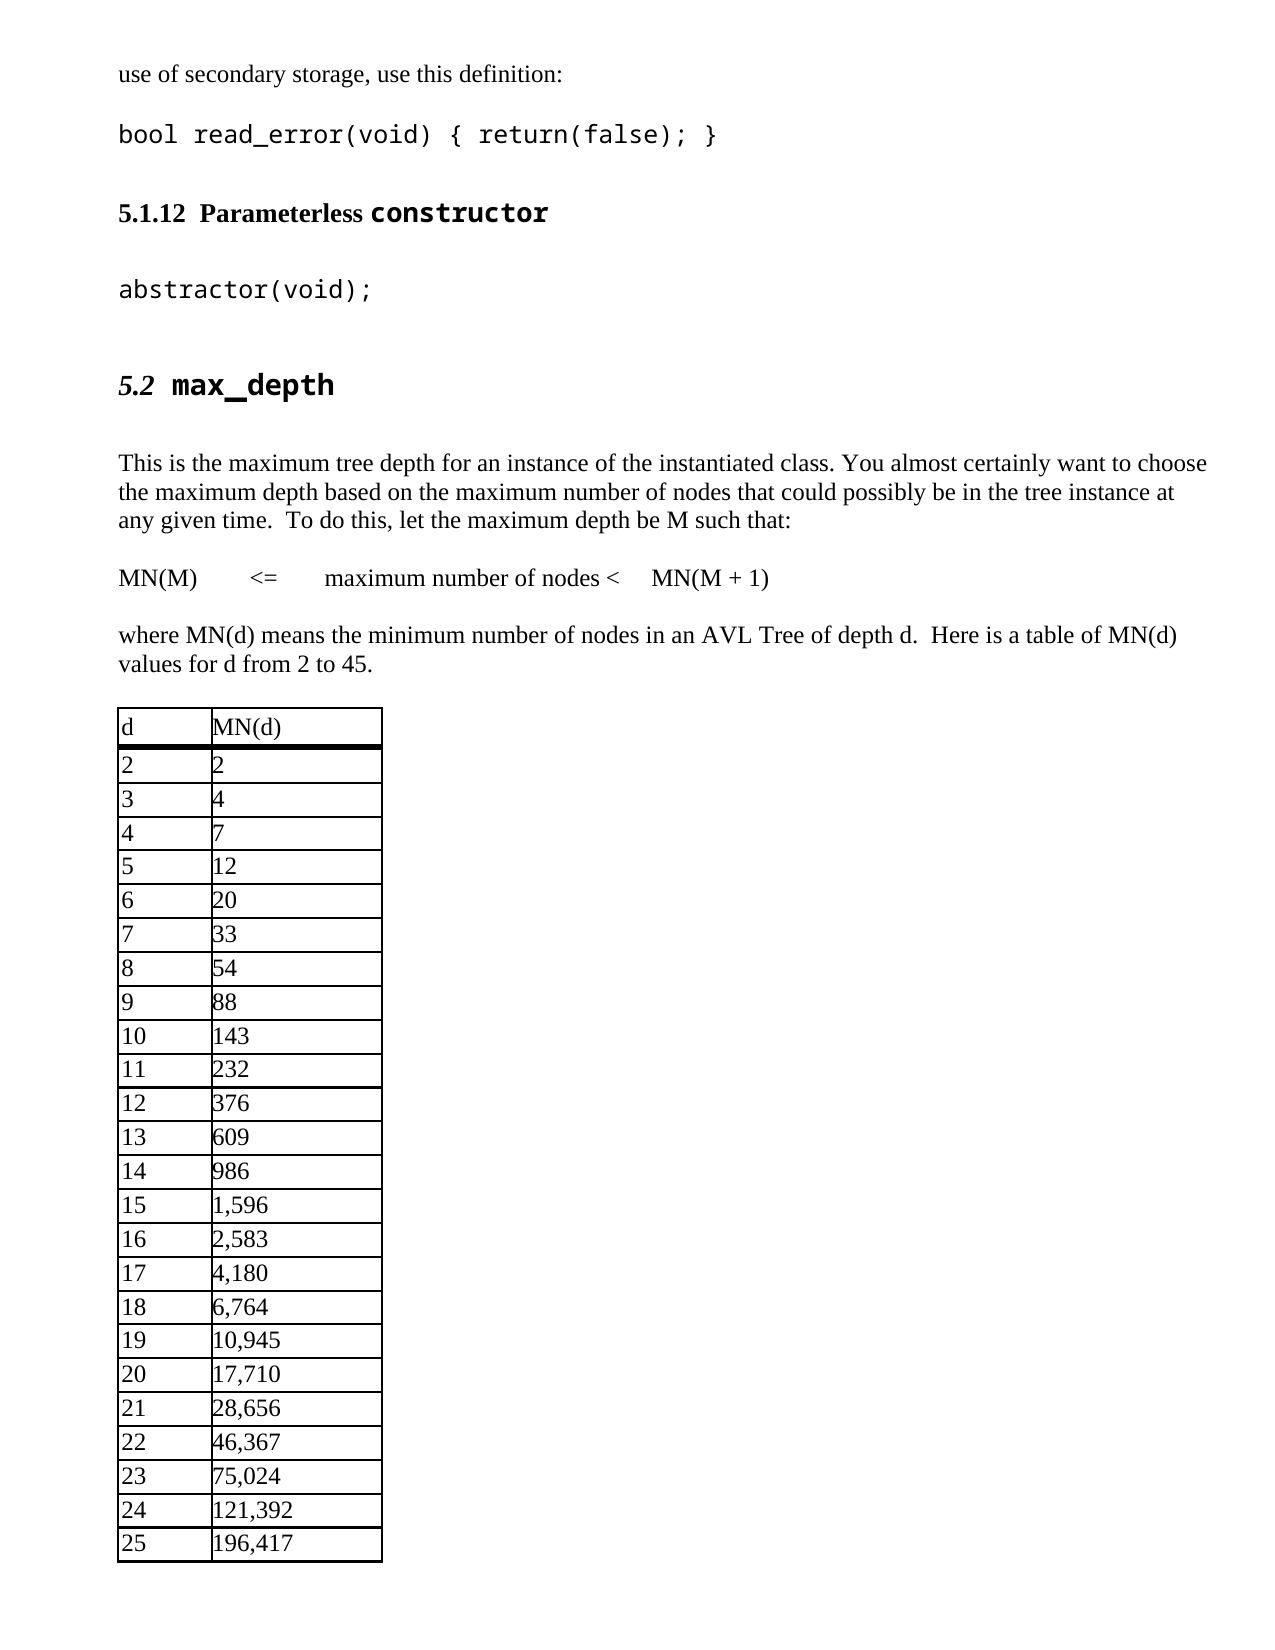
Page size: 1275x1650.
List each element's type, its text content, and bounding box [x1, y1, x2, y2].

table_cell 75,024 [213, 1461, 381, 1493]
table_cell 8 [119, 953, 211, 985]
table_cell 2 [119, 750, 211, 782]
table_cell 24 [119, 1495, 211, 1526]
table_cell 196,417 [213, 1529, 381, 1560]
text use of secondary storage, use this definition: [118, 59, 1216, 88]
table_cell 46,367 [213, 1427, 381, 1459]
table_cell 10,945 [213, 1325, 381, 1357]
table_cell 9 [119, 987, 211, 1019]
text This is the maximum tree depth for an instance of the instantiated class. You almost certainly want to choose the maximum depth based on the maximum number of nodes that could possibly be in the tree instance at any given time. To do this, let the maximum depth be M such that: [118, 448, 1216, 534]
table_cell 23 [119, 1461, 211, 1493]
table_cell 4,180 [213, 1258, 381, 1289]
text where MN(d) means the minimum number of nodes in an AVL Tree of depth d. Here is a table of MN(d) values for d from 2 to 45. [118, 621, 1216, 678]
text bool read_error(void) { return(false); } [118, 117, 1216, 151]
table_header d [119, 709, 211, 744]
table_cell 232 [213, 1055, 381, 1086]
table_cell 4 [213, 784, 381, 816]
table_cell 13 [119, 1122, 211, 1154]
table_cell 28,656 [213, 1393, 381, 1425]
table_cell 18 [119, 1292, 211, 1323]
table_cell 376 [213, 1089, 381, 1120]
table_cell 11 [119, 1055, 211, 1086]
table_header <= [249, 563, 324, 592]
subtitle 5.1.12 Parameterless constructor [118, 194, 1216, 231]
table_cell 20 [119, 1359, 211, 1391]
table_cell 986 [213, 1156, 381, 1188]
table_cell 19 [119, 1325, 211, 1357]
table_cell 88 [213, 987, 381, 1019]
table_cell 10 [119, 1021, 211, 1052]
table_cell 2,583 [213, 1224, 381, 1256]
table_cell 609 [213, 1122, 381, 1154]
table_cell 17,710 [213, 1359, 381, 1391]
table_cell 7 [213, 818, 381, 849]
table_cell 14 [119, 1156, 211, 1188]
table_cell 7 [119, 919, 211, 951]
table_cell 20 [213, 885, 381, 917]
table_cell 121,392 [213, 1495, 381, 1526]
table_cell 33 [213, 919, 381, 951]
table_cell 6,764 [213, 1292, 381, 1323]
table_cell 3 [119, 784, 211, 816]
table_cell 4 [119, 818, 211, 849]
table_cell 21 [119, 1393, 211, 1425]
table_cell 6 [119, 885, 211, 917]
table_header MN(M) [118, 563, 249, 592]
table_cell 16 [119, 1224, 211, 1256]
table_cell 25 [119, 1529, 211, 1560]
table_header < [606, 563, 651, 592]
table_cell 2 [213, 750, 381, 782]
text abstractor(void); [118, 272, 1216, 306]
table_cell 17 [119, 1258, 211, 1289]
table_cell 12 [213, 851, 381, 883]
table_cell 15 [119, 1190, 211, 1222]
table_header MN(M + 1) [651, 563, 813, 592]
table_cell 22 [119, 1427, 211, 1459]
table_cell 54 [213, 953, 381, 985]
table_header MN(d) [213, 709, 381, 744]
table_cell 1,596 [213, 1190, 381, 1222]
table_cell 5 [119, 851, 211, 883]
table_cell 12 [119, 1089, 211, 1120]
table_header maximum number of nodes [324, 563, 606, 592]
subtitle 5.2 max_depth [118, 356, 1216, 407]
table_cell 143 [213, 1021, 381, 1052]
